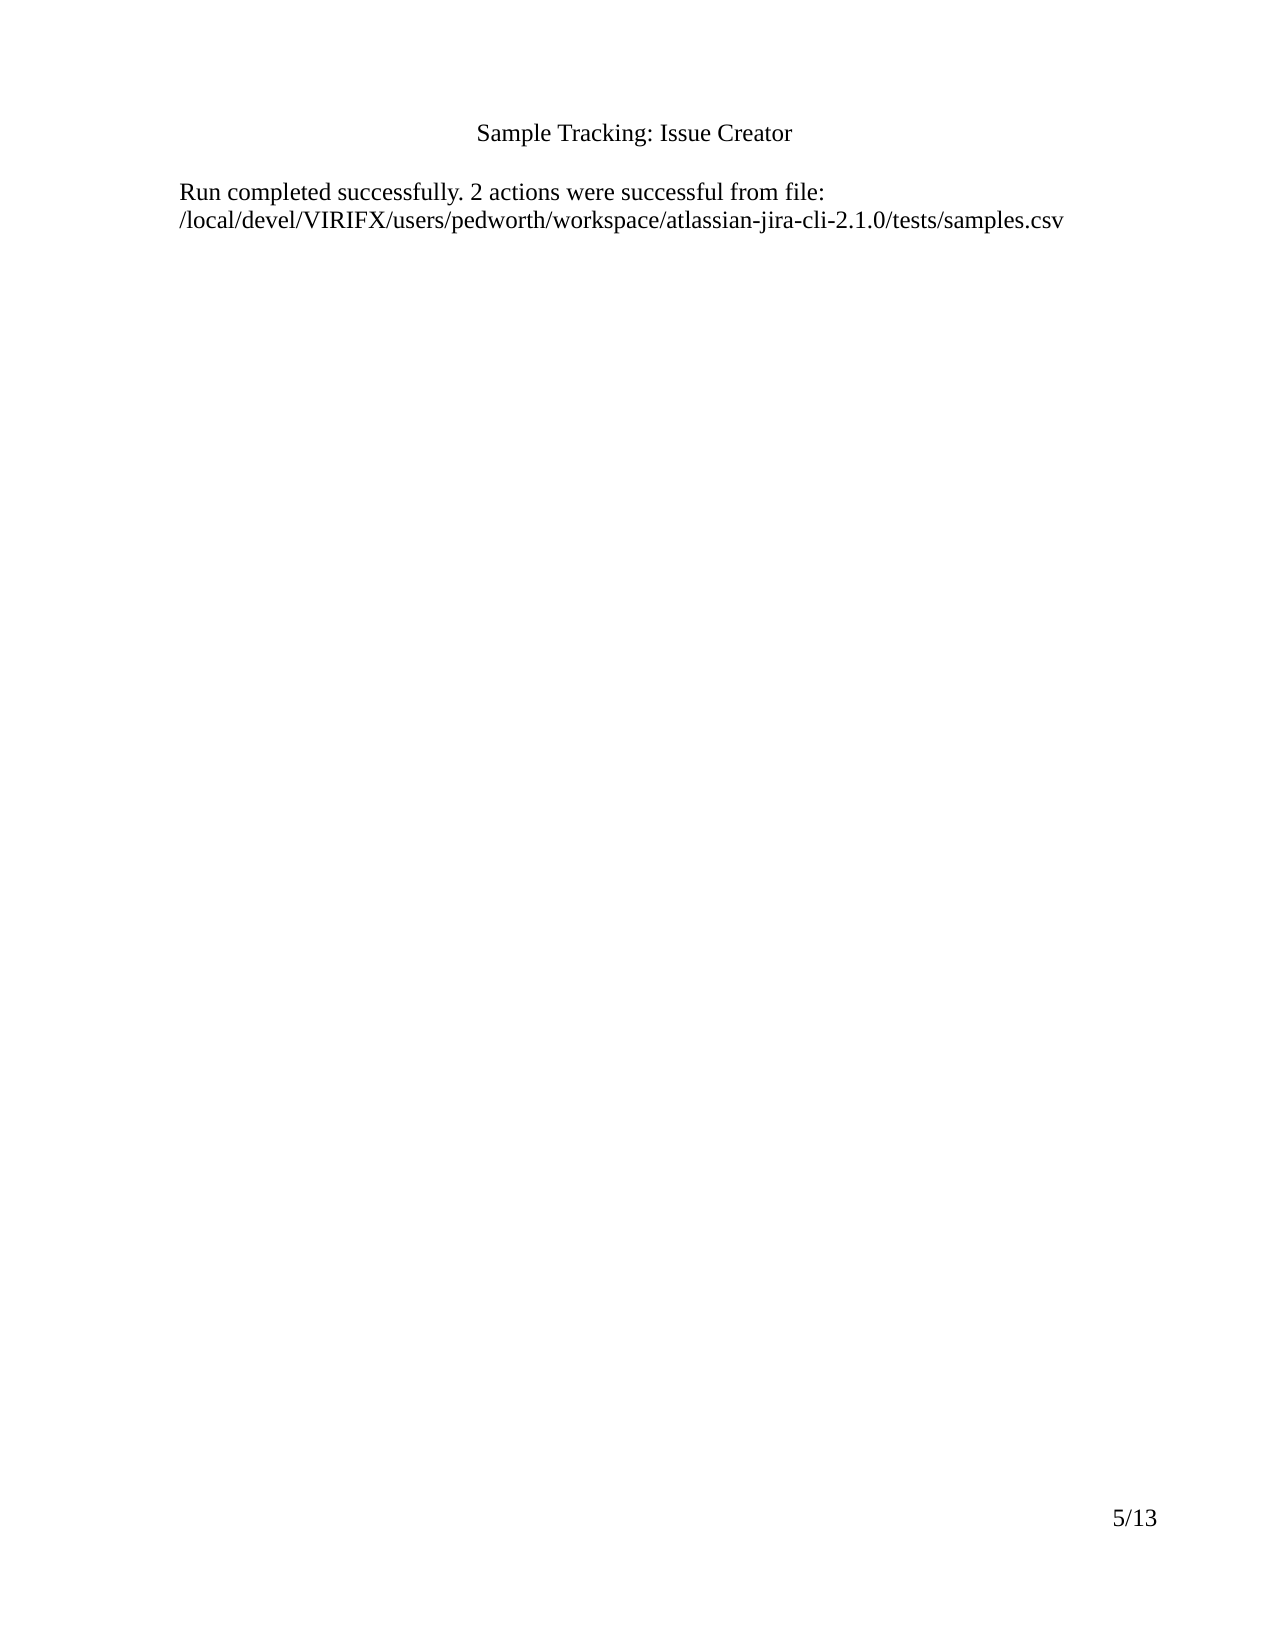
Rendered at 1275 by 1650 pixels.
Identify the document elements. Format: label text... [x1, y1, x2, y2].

text Run completed successfully. 2 actions were successful from file: /local/devel/VIRIFX/users/pedworth/workspace/atlassian-jira-cli-2.1.0/tests/samples.csv [179, 177, 1157, 234]
